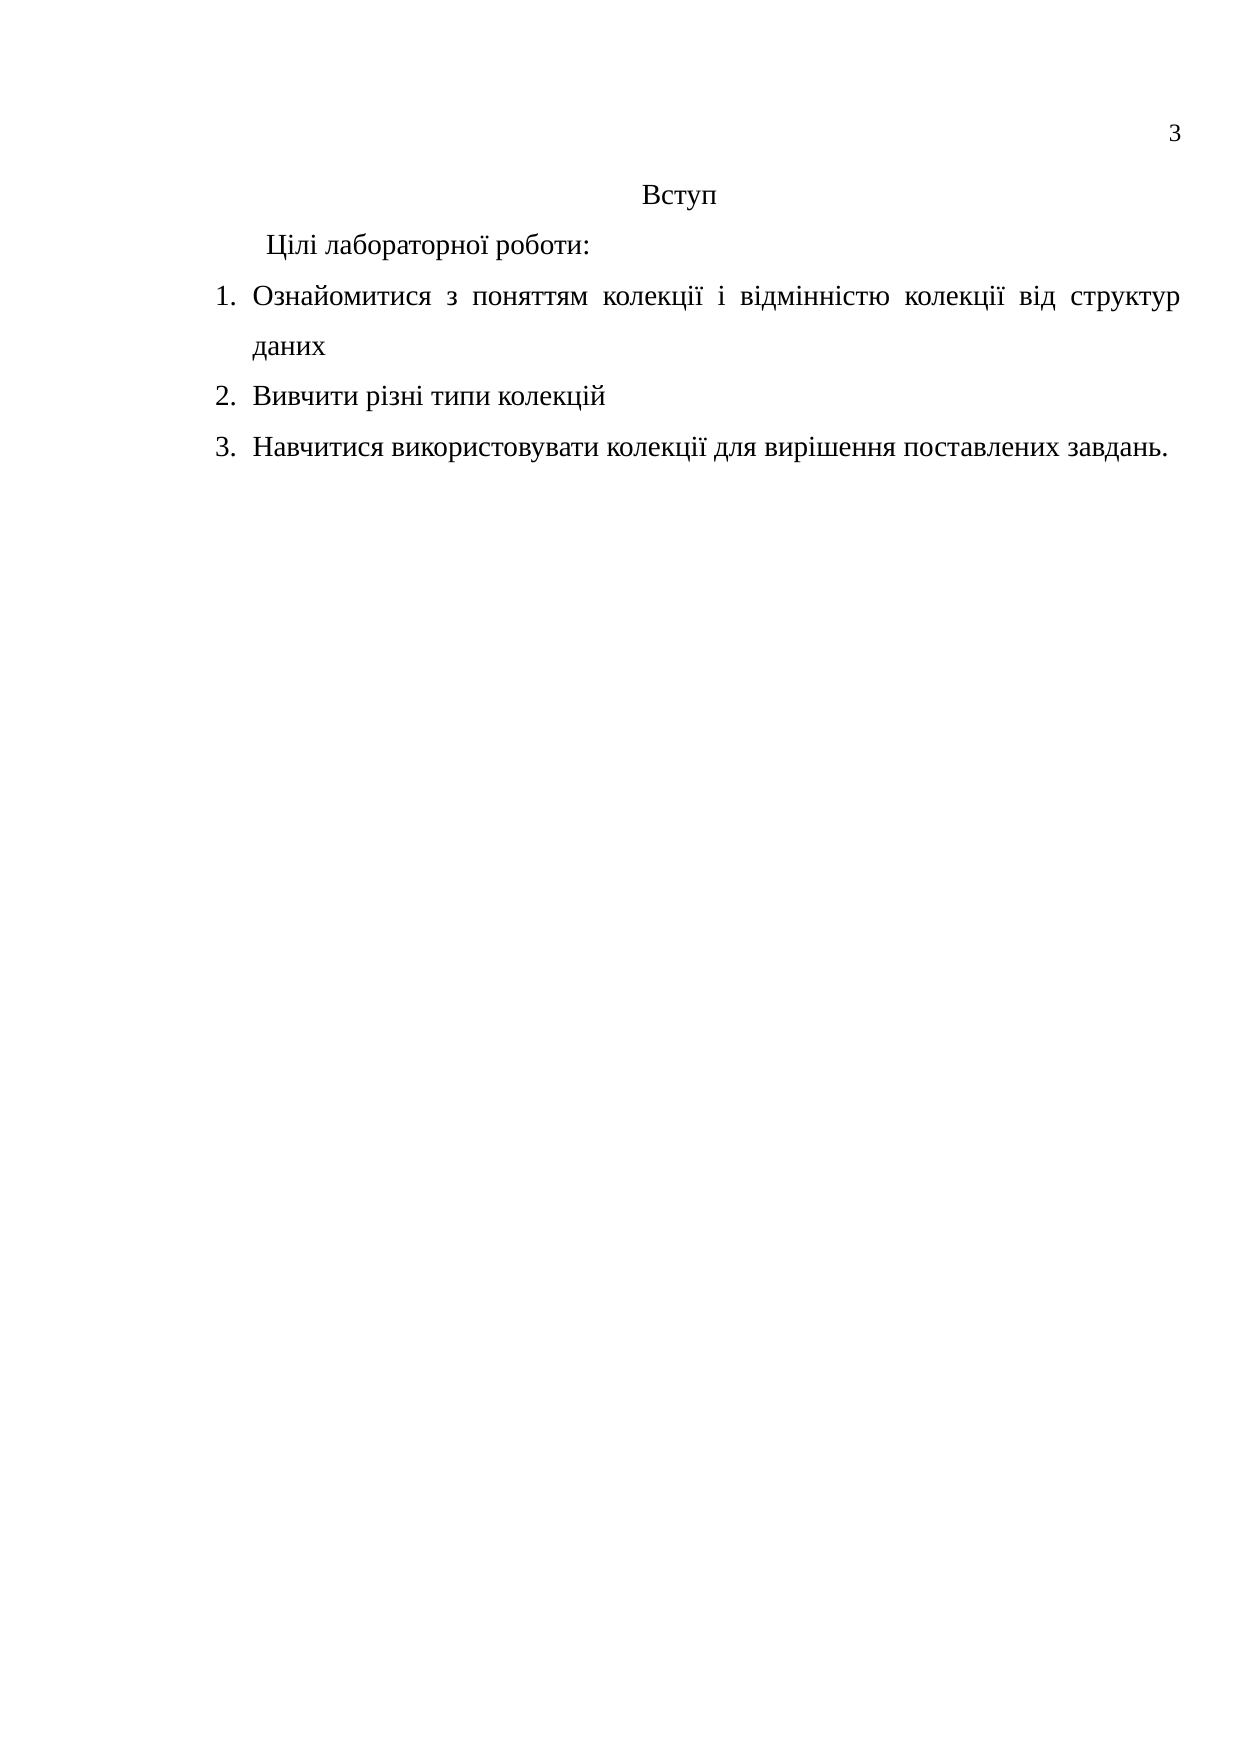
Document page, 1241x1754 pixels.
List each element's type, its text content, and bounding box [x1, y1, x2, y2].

list Вивчити різні типи колекцій [215, 378, 1181, 412]
list Ознайомитися з поняттям колекції і відмінністю колекції від структур даних [215, 278, 1181, 362]
text Цілі лабораторної роботи: [177, 227, 1181, 261]
list Навчитися використовувати колекції для вирішення поставлених завдань. [215, 429, 1181, 462]
subtitle Вступ [177, 177, 1181, 211]
